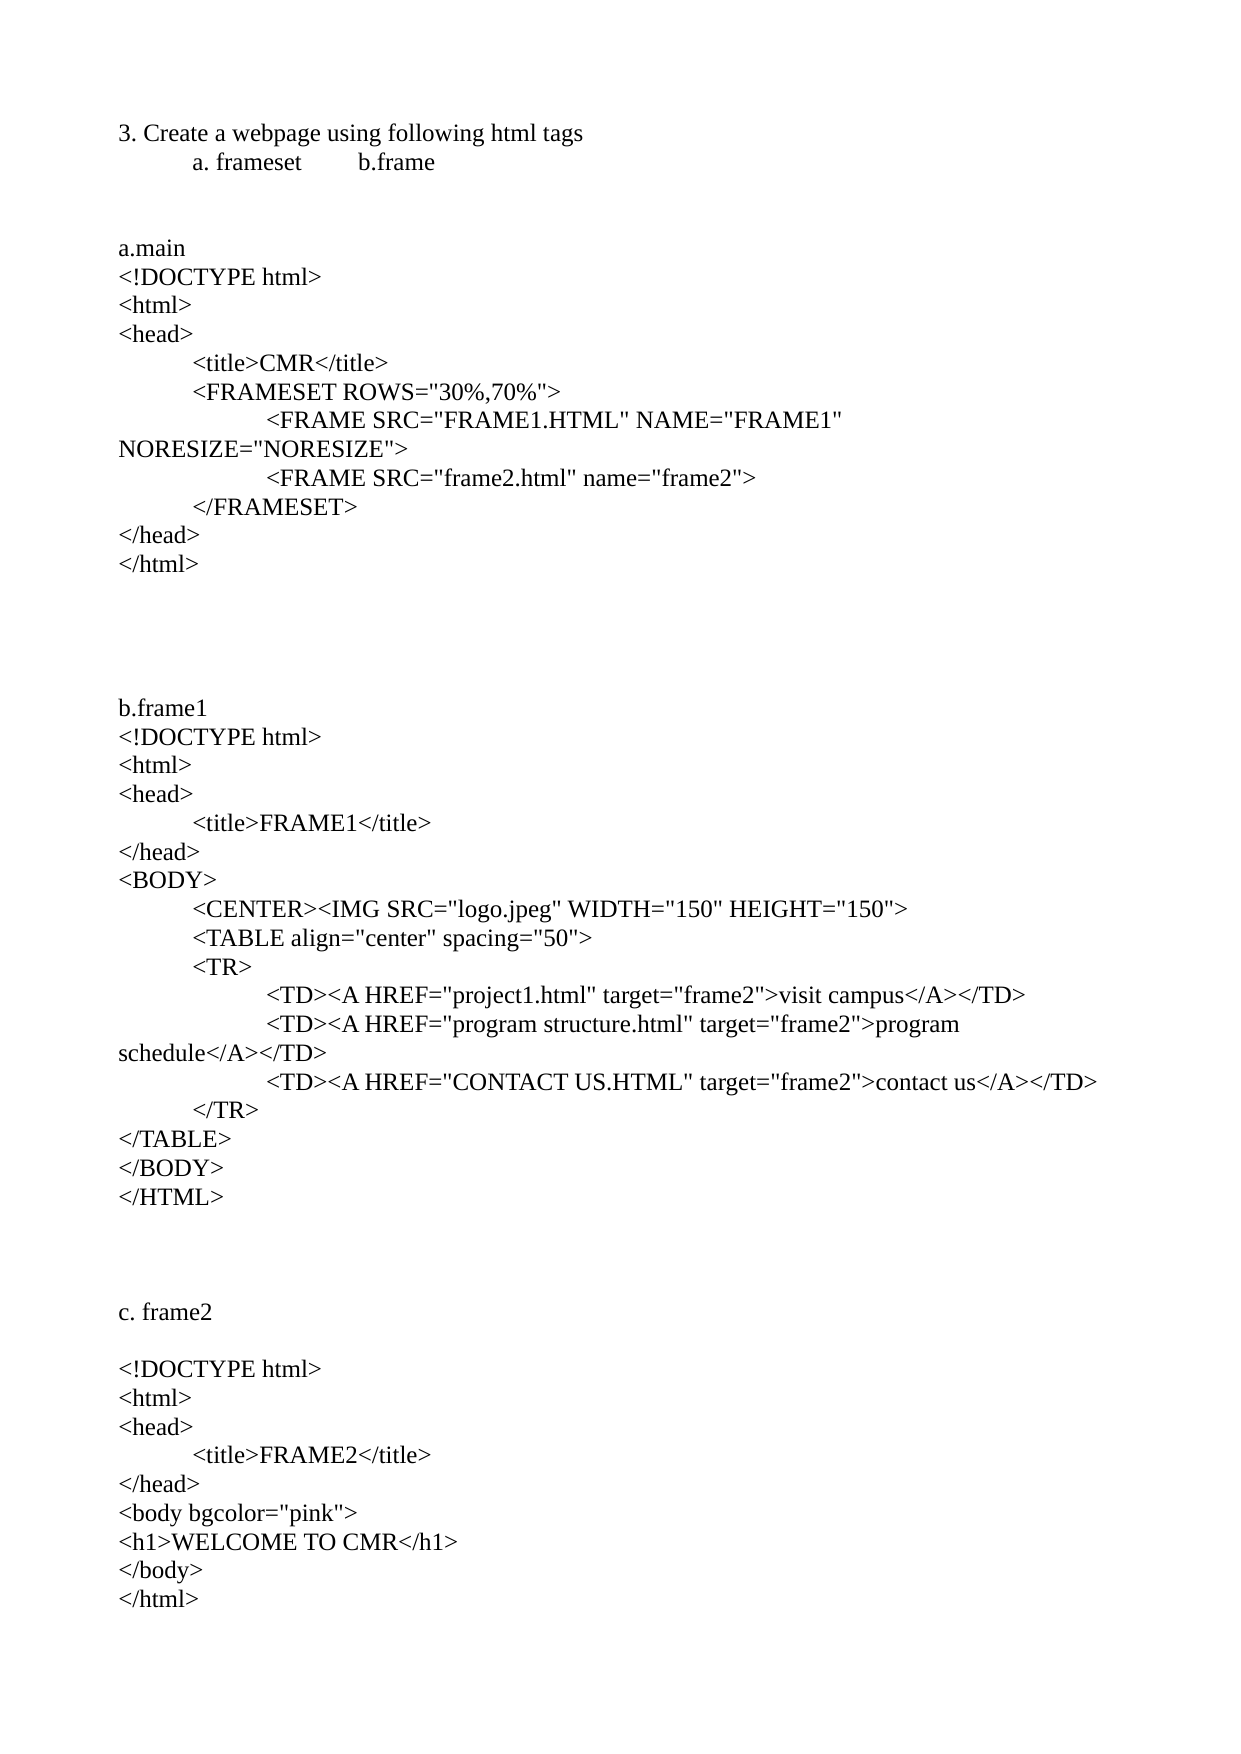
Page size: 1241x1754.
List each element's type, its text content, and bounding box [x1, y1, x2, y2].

text <!DOCTYPE html> [118, 1354, 1122, 1383]
text </HTML> [118, 1182, 1122, 1211]
text 3. Create a webpage using following html tags [118, 118, 1122, 147]
text </head> [118, 837, 1122, 866]
text <body bgcolor="pink"> [118, 1498, 1122, 1527]
text a. frameset b.frame [118, 147, 1122, 176]
text <head> [118, 319, 1122, 348]
text </BODY> [118, 1153, 1122, 1182]
text <html> [118, 751, 1122, 779]
text </html> [118, 549, 1122, 578]
text <!DOCTYPE html> [118, 722, 1122, 751]
text <html> [118, 291, 1122, 319]
text <TD><A HREF="program structure.html" target="frame2">program schedule</A></TD> [118, 1009, 1122, 1067]
text </head> [118, 521, 1122, 549]
text <title>FRAME2</title> [118, 1441, 1122, 1469]
text <TR> [118, 952, 1122, 981]
text <head> [118, 1412, 1122, 1441]
text <TABLE align="center" spacing="50"> [118, 923, 1122, 952]
text <html> [118, 1383, 1122, 1412]
text <TD><A HREF="CONTACT US.HTML" target="frame2">contact us</A></TD> [118, 1067, 1122, 1096]
text </TR> [118, 1096, 1122, 1124]
text <head> [118, 779, 1122, 808]
text c. frame2 [118, 1297, 1122, 1326]
text </FRAMESET> [118, 492, 1122, 521]
text <title>FRAME1</title> [118, 808, 1122, 837]
text <BODY> [118, 866, 1122, 894]
text <CENTER><IMG SRC="logo.jpeg" WIDTH="150" HEIGHT="150"> [118, 894, 1122, 923]
text <title>CMR</title> [118, 348, 1122, 377]
text </TABLE> [118, 1124, 1122, 1153]
text </head> [118, 1469, 1122, 1498]
text <TD><A HREF="project1.html" target="frame2">visit campus</A></TD> [118, 981, 1122, 1009]
text <FRAME SRC="frame2.html" name="frame2"> [118, 463, 1122, 492]
text <FRAMESET ROWS="30%,70%"> [118, 377, 1122, 406]
text <h1>WELCOME TO CMR</h1> [118, 1527, 1122, 1556]
text <FRAME SRC="FRAME1.HTML" NAME="FRAME1" NORESIZE="NORESIZE"> [118, 406, 1122, 463]
text </body> [118, 1556, 1122, 1584]
text a.main [118, 233, 1122, 262]
text <!DOCTYPE html> [118, 262, 1122, 291]
text b.frame1 [118, 693, 1122, 722]
text </html> [118, 1584, 1122, 1613]
